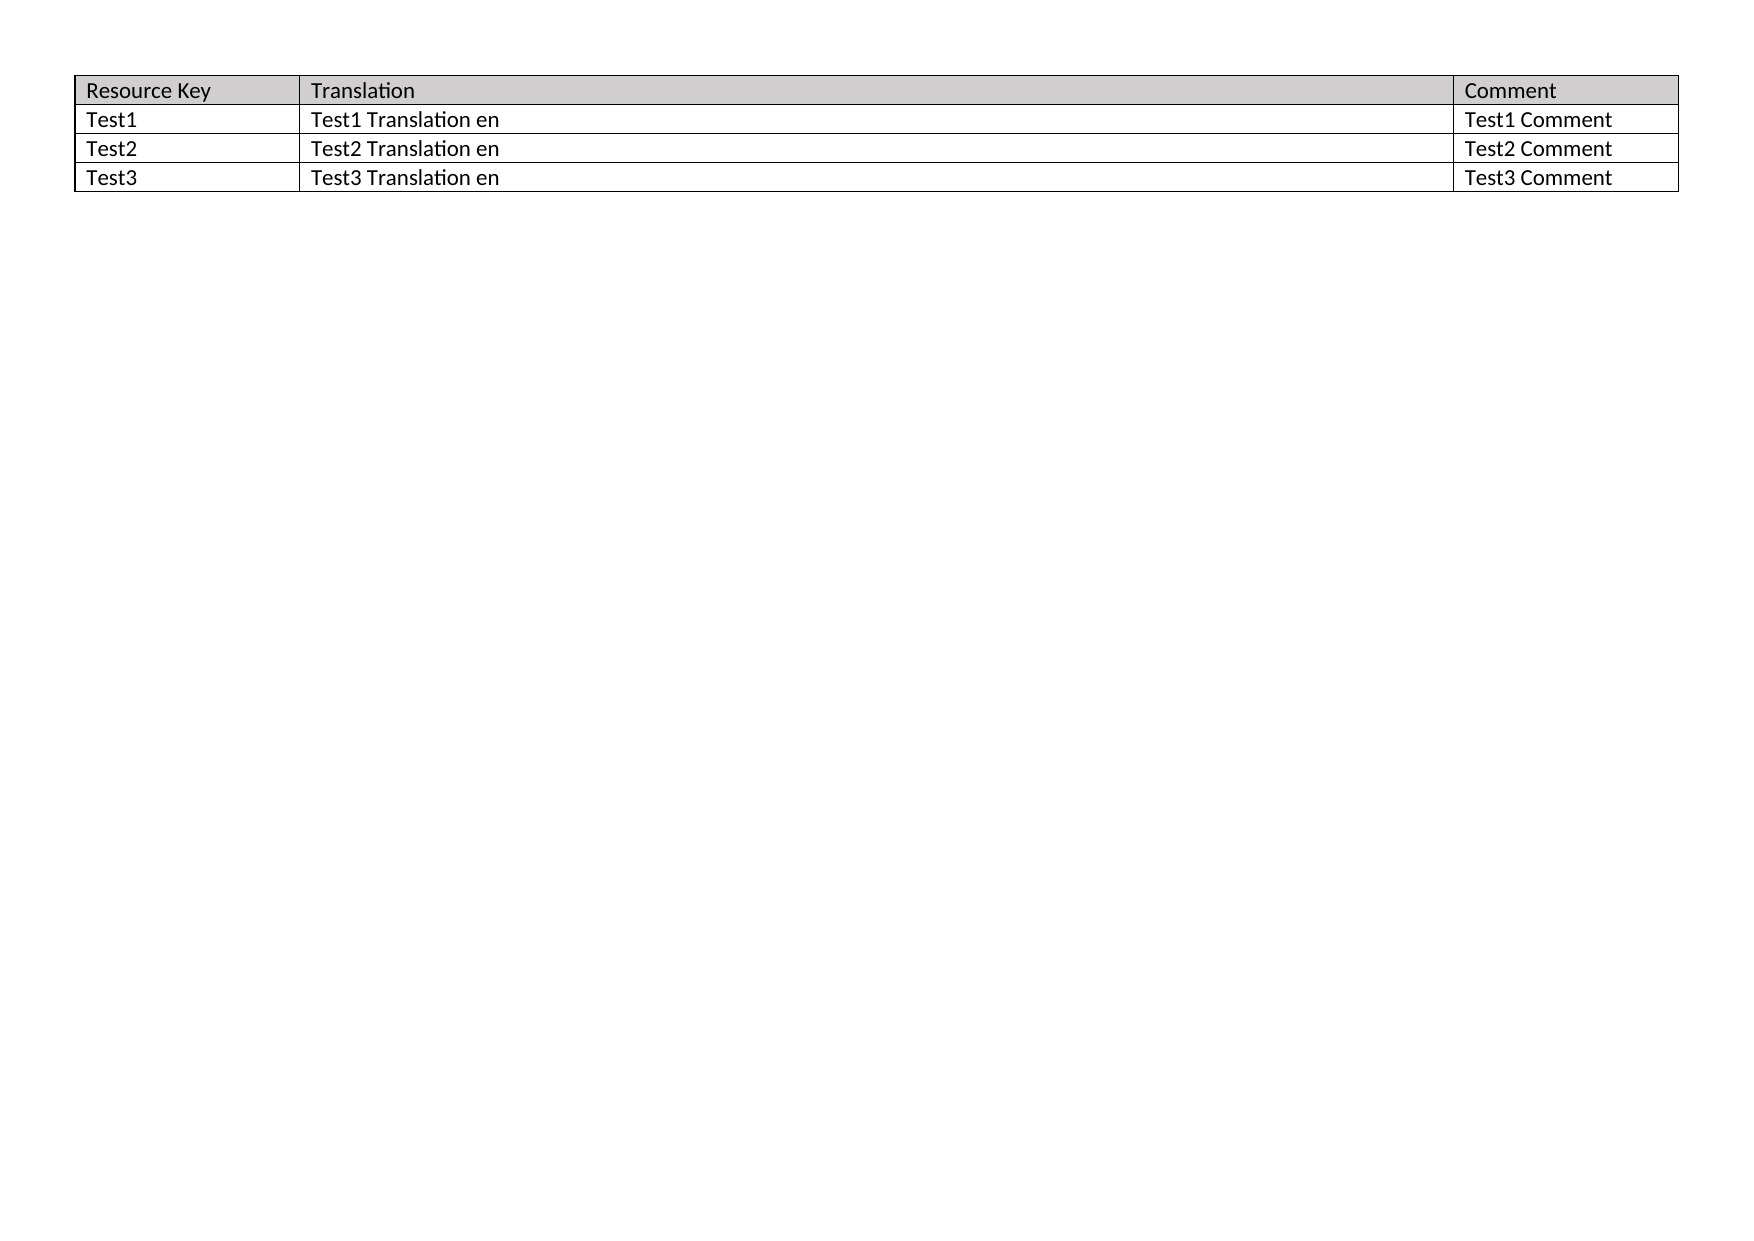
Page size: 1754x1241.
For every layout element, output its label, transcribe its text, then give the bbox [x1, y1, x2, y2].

table_cell Test1 Comment [1454, 105, 1678, 133]
table_cell Test3 Translation en [300, 163, 1453, 191]
table_cell Test2 Translation en [300, 134, 1453, 162]
table_cell Test2 Comment [1454, 134, 1678, 162]
table_header Translation [300, 76, 1453, 104]
table_header Comment [1454, 76, 1678, 104]
table_cell Test2 [76, 134, 299, 162]
table_cell Test1 Translation en [300, 105, 1453, 133]
table_header Resource Key [76, 76, 299, 104]
table_cell Test3 [76, 163, 299, 191]
table_cell Test3 Comment [1454, 163, 1678, 191]
table_cell Test1 [76, 105, 299, 133]
